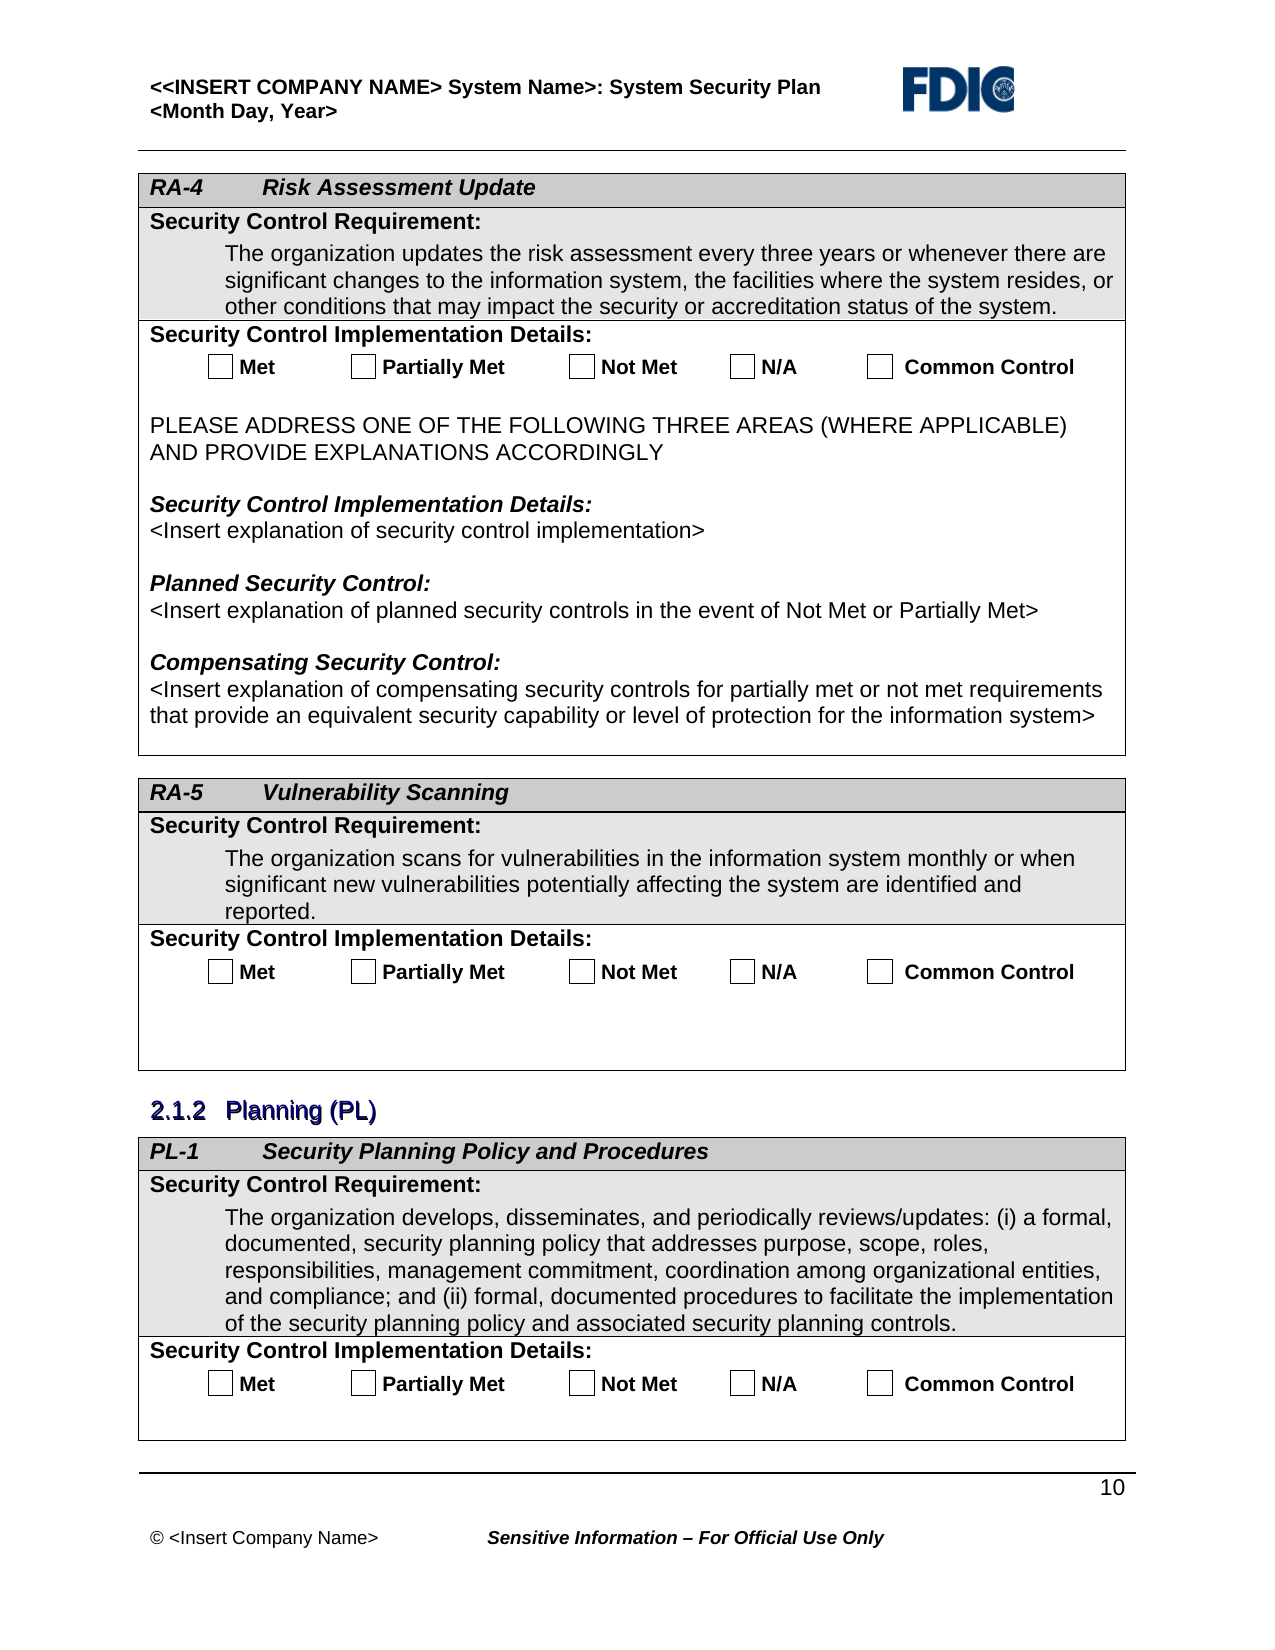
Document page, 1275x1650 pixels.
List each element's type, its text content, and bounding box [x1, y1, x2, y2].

table_cell [139, 1402, 1125, 1440]
table_cell Security Control Implementation Details: Met Partially Met Not Met N/A Common Control [139, 925, 1125, 990]
table_cell The organization develops, disseminates, and periodically reviews/updates: (i) a formal, documented, security planning policy that addresses purpose, scope, roles, responsibilities, management commitment, coordination among organizational entities, and compliance; and (ii) formal, documented procedures to facilitate the implementation of the security planning policy and associated security planning controls. [139, 1204, 1125, 1336]
table_header PL-1 Security Planning Policy and Procedures [139, 1138, 1125, 1170]
table_cell [138, 151, 1126, 173]
table_cell RA-4 Risk Assessment Update [139, 174, 1125, 207]
table_cell Security Control Requirement: [139, 208, 1125, 240]
table_cell Security Control Requirement: [139, 813, 1125, 845]
table_cell [138, 756, 1126, 778]
table_cell Security Control Implementation Details: Met Partially Met Not Met N/A Common Control [139, 321, 1125, 386]
table_cell The organization scans for vulnerabilities in the information system monthly or when significant new vulnerabilities potentially affecting the system are identified and reported. [139, 845, 1125, 924]
table_cell Security Control Requirement: [139, 1171, 1125, 1204]
subtitle Planning (PL) [150, 1096, 1125, 1124]
table_cell PLEASE ADDRESS ONE OF THE FOLLOWING THREE AREAS (WHERE APPLICABLE) AND PROVIDE EXPLANATIONS ACCORDINGLY Security Control Implementation Details: <Insert explanation of security control implementation> Planned Security Control: <Insert explanation of planned security controls in the event of Not Met or Partially Met> Compensating Security Control: <Insert explanation of compensating security controls for partially met or not met requirements that provide an equivalent security capability or level of protection for the information system> [139, 386, 1125, 755]
picture [899, 60, 1021, 120]
table_cell Security Control Implementation Details: Met Partially Met Not Met N/A Common Control [139, 1337, 1125, 1402]
table_cell RA-5 Vulnerability Scanning [139, 779, 1125, 811]
table_cell The organization updates the risk assessment every three years or whenever there are significant changes to the information system, the facilities where the system resides, or other conditions that may impact the security or accreditation status of the system. [139, 240, 1125, 319]
table_cell [139, 990, 1125, 1069]
